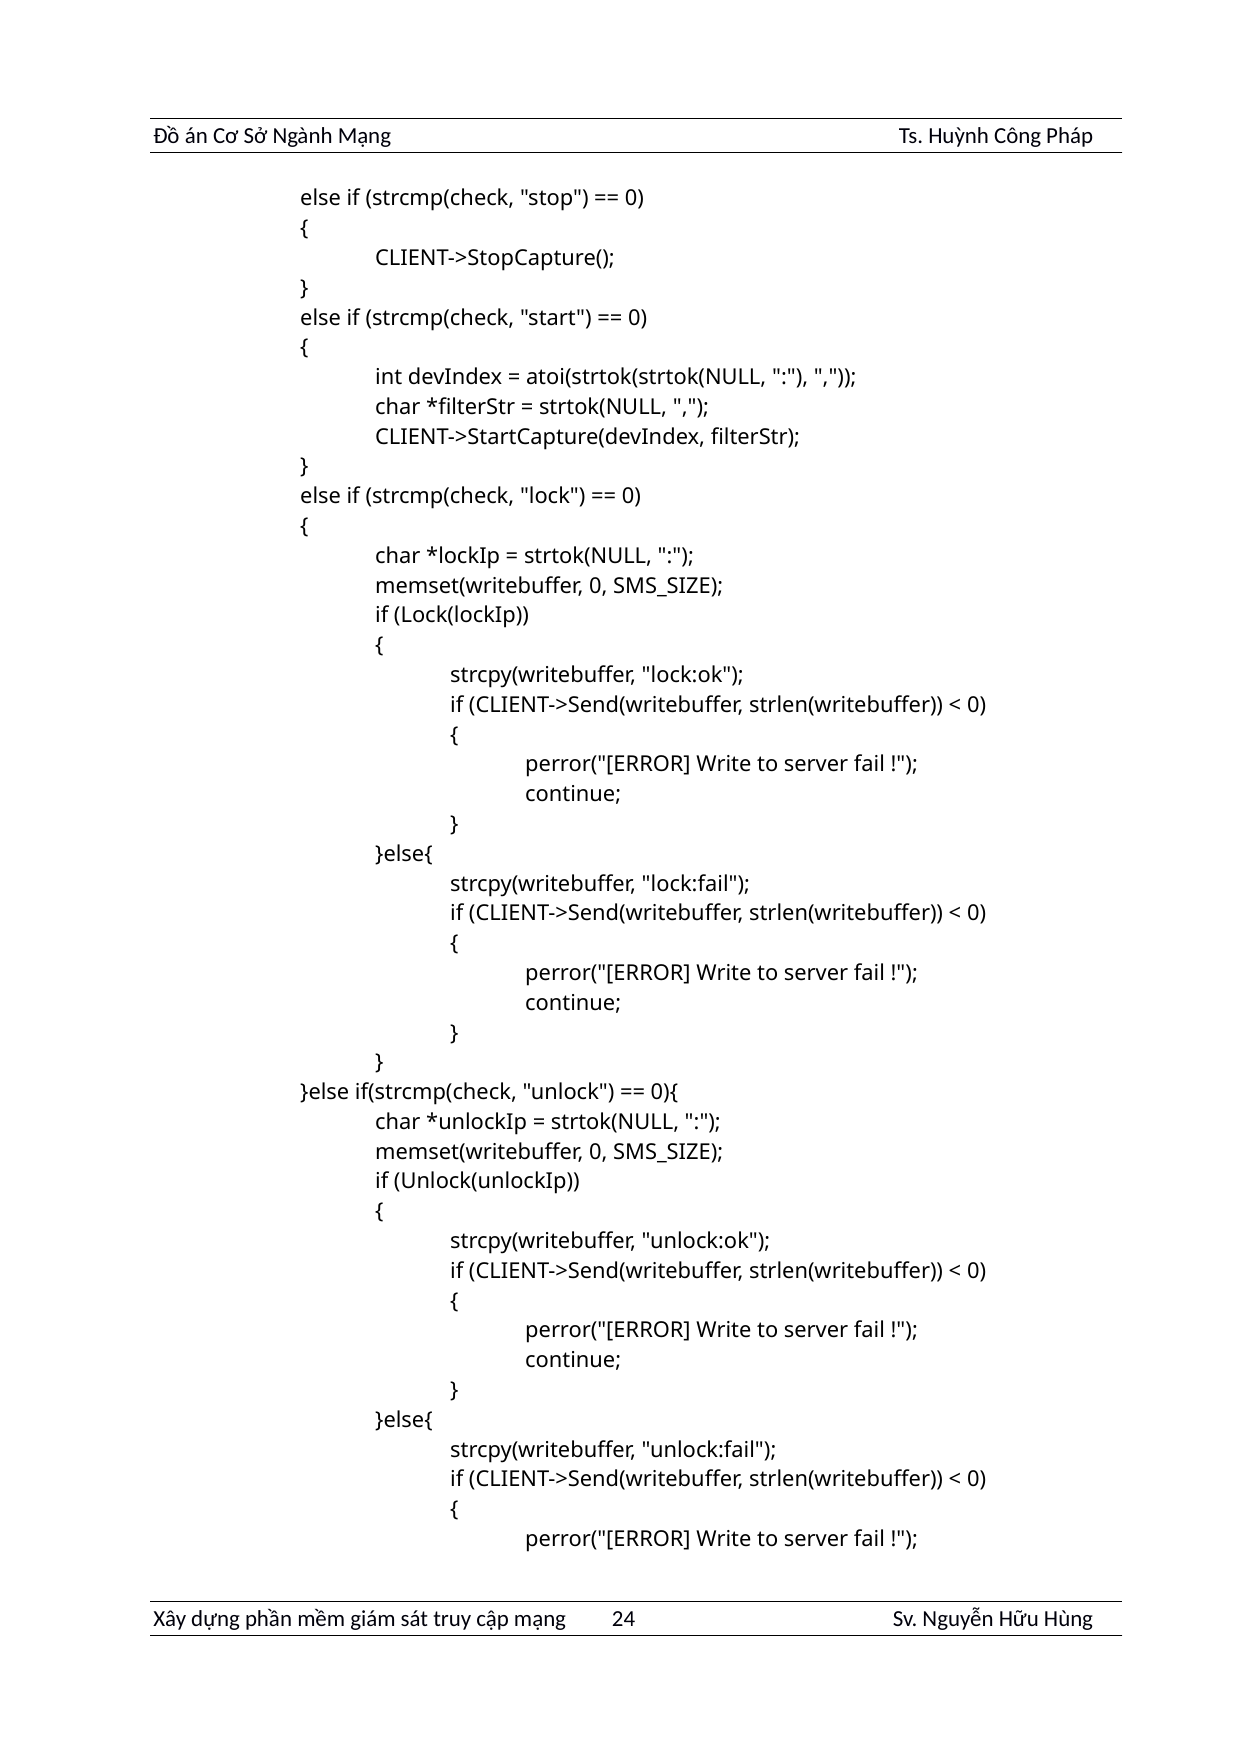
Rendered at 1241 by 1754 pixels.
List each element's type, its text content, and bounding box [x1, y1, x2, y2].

text perror("[ERROR] Write to server fail !"); [150, 957, 1122, 987]
text else if (strcmp(check, "lock") == 0) [150, 480, 1122, 510]
text { [150, 1493, 1122, 1523]
text continue; [150, 987, 1122, 1017]
text strcpy(writebuffer, "lock:fail"); [150, 868, 1122, 897]
text perror("[ERROR] Write to server fail !"); [150, 1523, 1122, 1553]
text if (CLIENT->Send(writebuffer, strlen(writebuffer)) < 0) [150, 897, 1122, 927]
text { [150, 212, 1122, 242]
text char *filterStr = strtok(NULL, ","); [150, 391, 1122, 421]
text char *lockIp = strtok(NULL, ":"); [150, 540, 1122, 570]
text continue; [150, 778, 1122, 808]
text perror("[ERROR] Write to server fail !"); [150, 748, 1122, 778]
text }else{ [150, 838, 1122, 868]
text else if (strcmp(check, "start") == 0) [150, 302, 1122, 331]
text strcpy(writebuffer, "unlock:ok"); [150, 1225, 1122, 1255]
text int devIndex = atoi(strtok(strtok(NULL, ":"), ",")); [150, 361, 1122, 391]
text if (CLIENT->Send(writebuffer, strlen(writebuffer)) < 0) [150, 1463, 1122, 1493]
text { [150, 629, 1122, 659]
text { [150, 719, 1122, 748]
text strcpy(writebuffer, "unlock:fail"); [150, 1434, 1122, 1463]
text memset(writebuffer, 0, SMS_SIZE); [150, 1136, 1122, 1166]
text perror("[ERROR] Write to server fail !"); [150, 1314, 1122, 1344]
text CLIENT->StopCapture(); [150, 242, 1122, 272]
text char *unlockIp = strtok(NULL, ":"); [150, 1106, 1122, 1136]
text { [150, 1285, 1122, 1314]
text { [150, 331, 1122, 361]
text } [150, 808, 1122, 838]
text else if (strcmp(check, "stop") == 0) [150, 182, 1122, 212]
text }else if(strcmp(check, "unlock") == 0){ [150, 1076, 1122, 1106]
text memset(writebuffer, 0, SMS_SIZE); [150, 570, 1122, 599]
text } [150, 451, 1122, 480]
text { [150, 510, 1122, 540]
text if (Unlock(unlockIp)) [150, 1166, 1122, 1195]
text } [150, 1374, 1122, 1404]
text }else{ [150, 1404, 1122, 1434]
text strcpy(writebuffer, "lock:ok"); [150, 659, 1122, 689]
text if (CLIENT->Send(writebuffer, strlen(writebuffer)) < 0) [150, 1255, 1122, 1285]
text CLIENT->StartCapture(devIndex, filterStr); [150, 421, 1122, 451]
text { [150, 927, 1122, 957]
text { [150, 1195, 1122, 1225]
text } [150, 1046, 1122, 1076]
text if (CLIENT->Send(writebuffer, strlen(writebuffer)) < 0) [150, 689, 1122, 719]
text if (Lock(lockIp)) [150, 599, 1122, 629]
text } [150, 272, 1122, 302]
text } [150, 1017, 1122, 1046]
text continue; [150, 1344, 1122, 1374]
